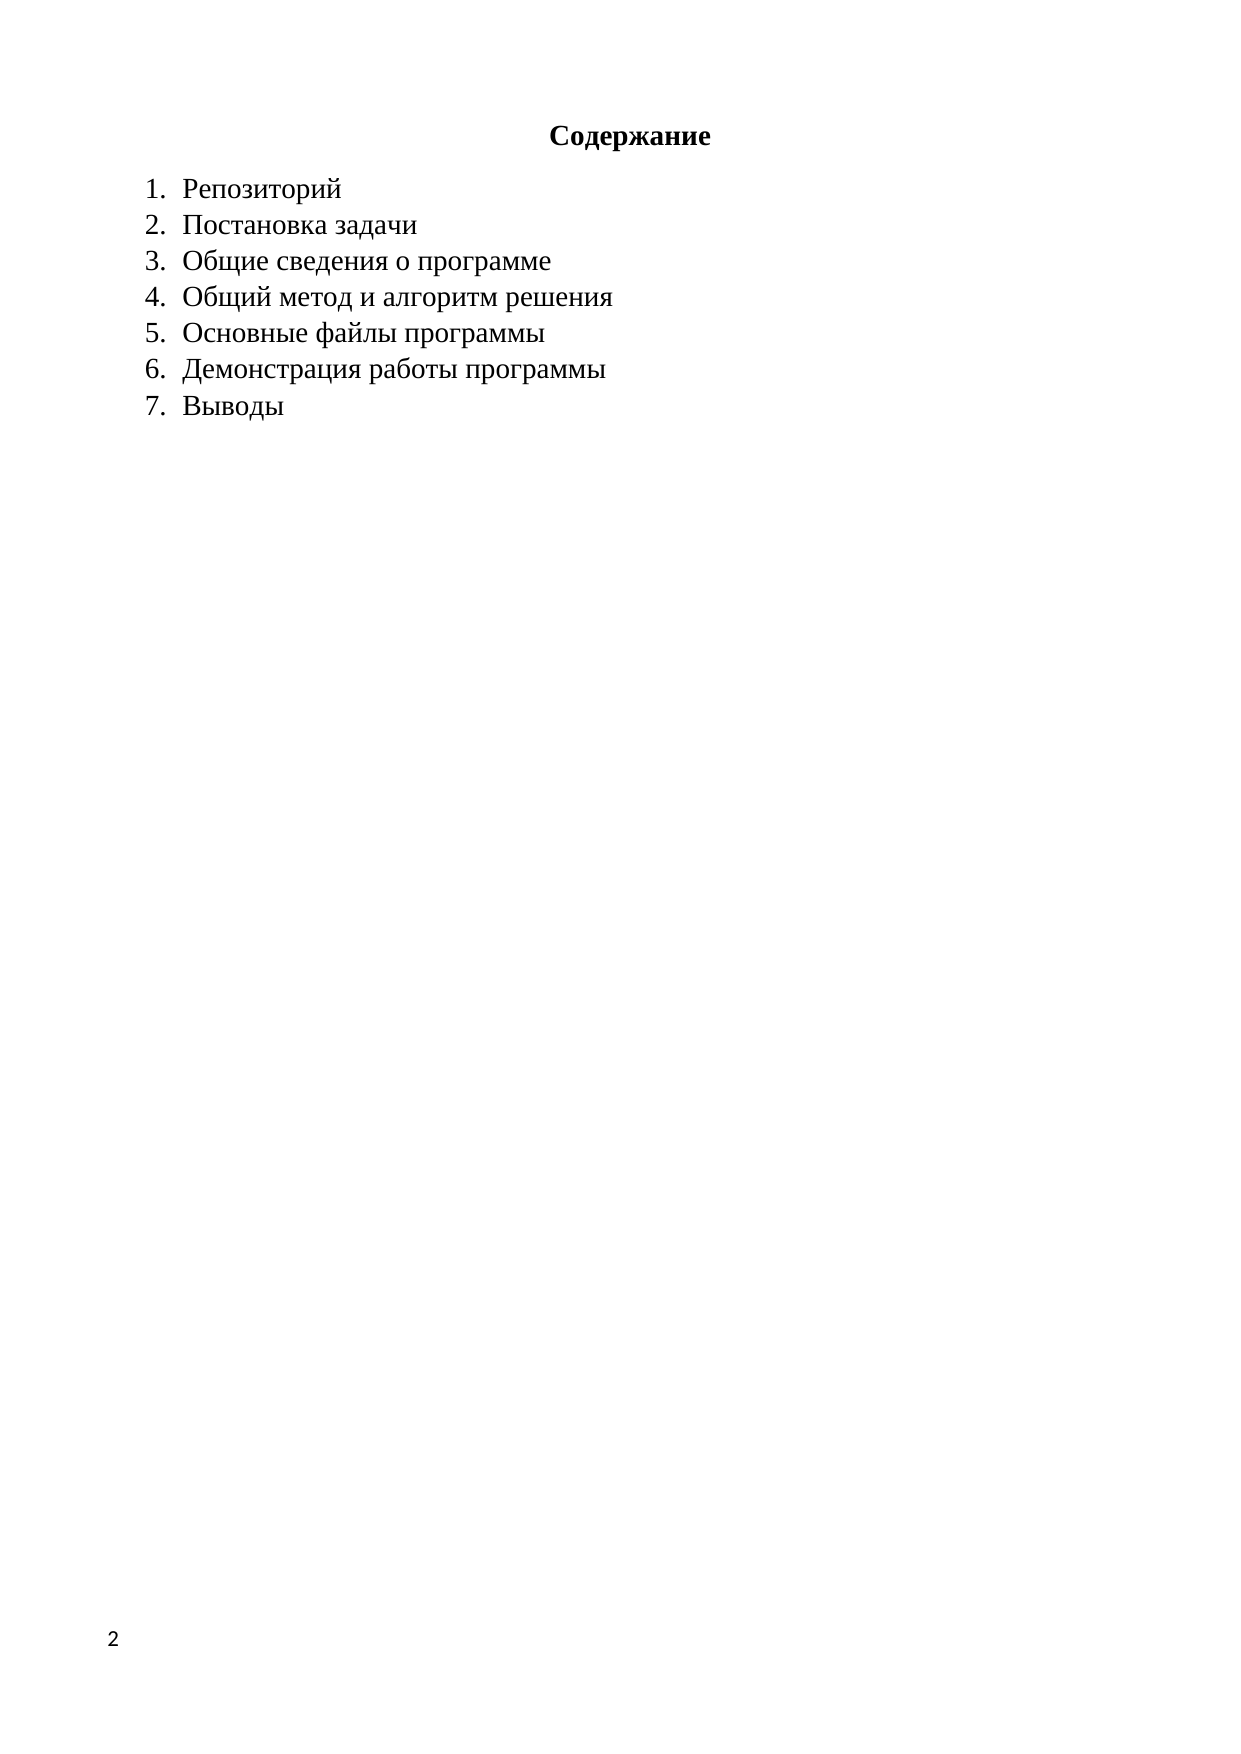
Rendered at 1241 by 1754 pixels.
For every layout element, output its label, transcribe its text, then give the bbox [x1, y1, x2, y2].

list Общий метод и алгоритм решения [144, 279, 1153, 313]
text Содержание [107, 118, 1153, 152]
list Репозиторий [144, 171, 1153, 204]
list Основные файлы программы [144, 316, 1153, 349]
list Демонстрация работы программы [144, 352, 1153, 385]
list Выводы [144, 388, 1153, 421]
list Постановка задачи [144, 207, 1153, 241]
list Общие сведения о программе [144, 243, 1153, 277]
